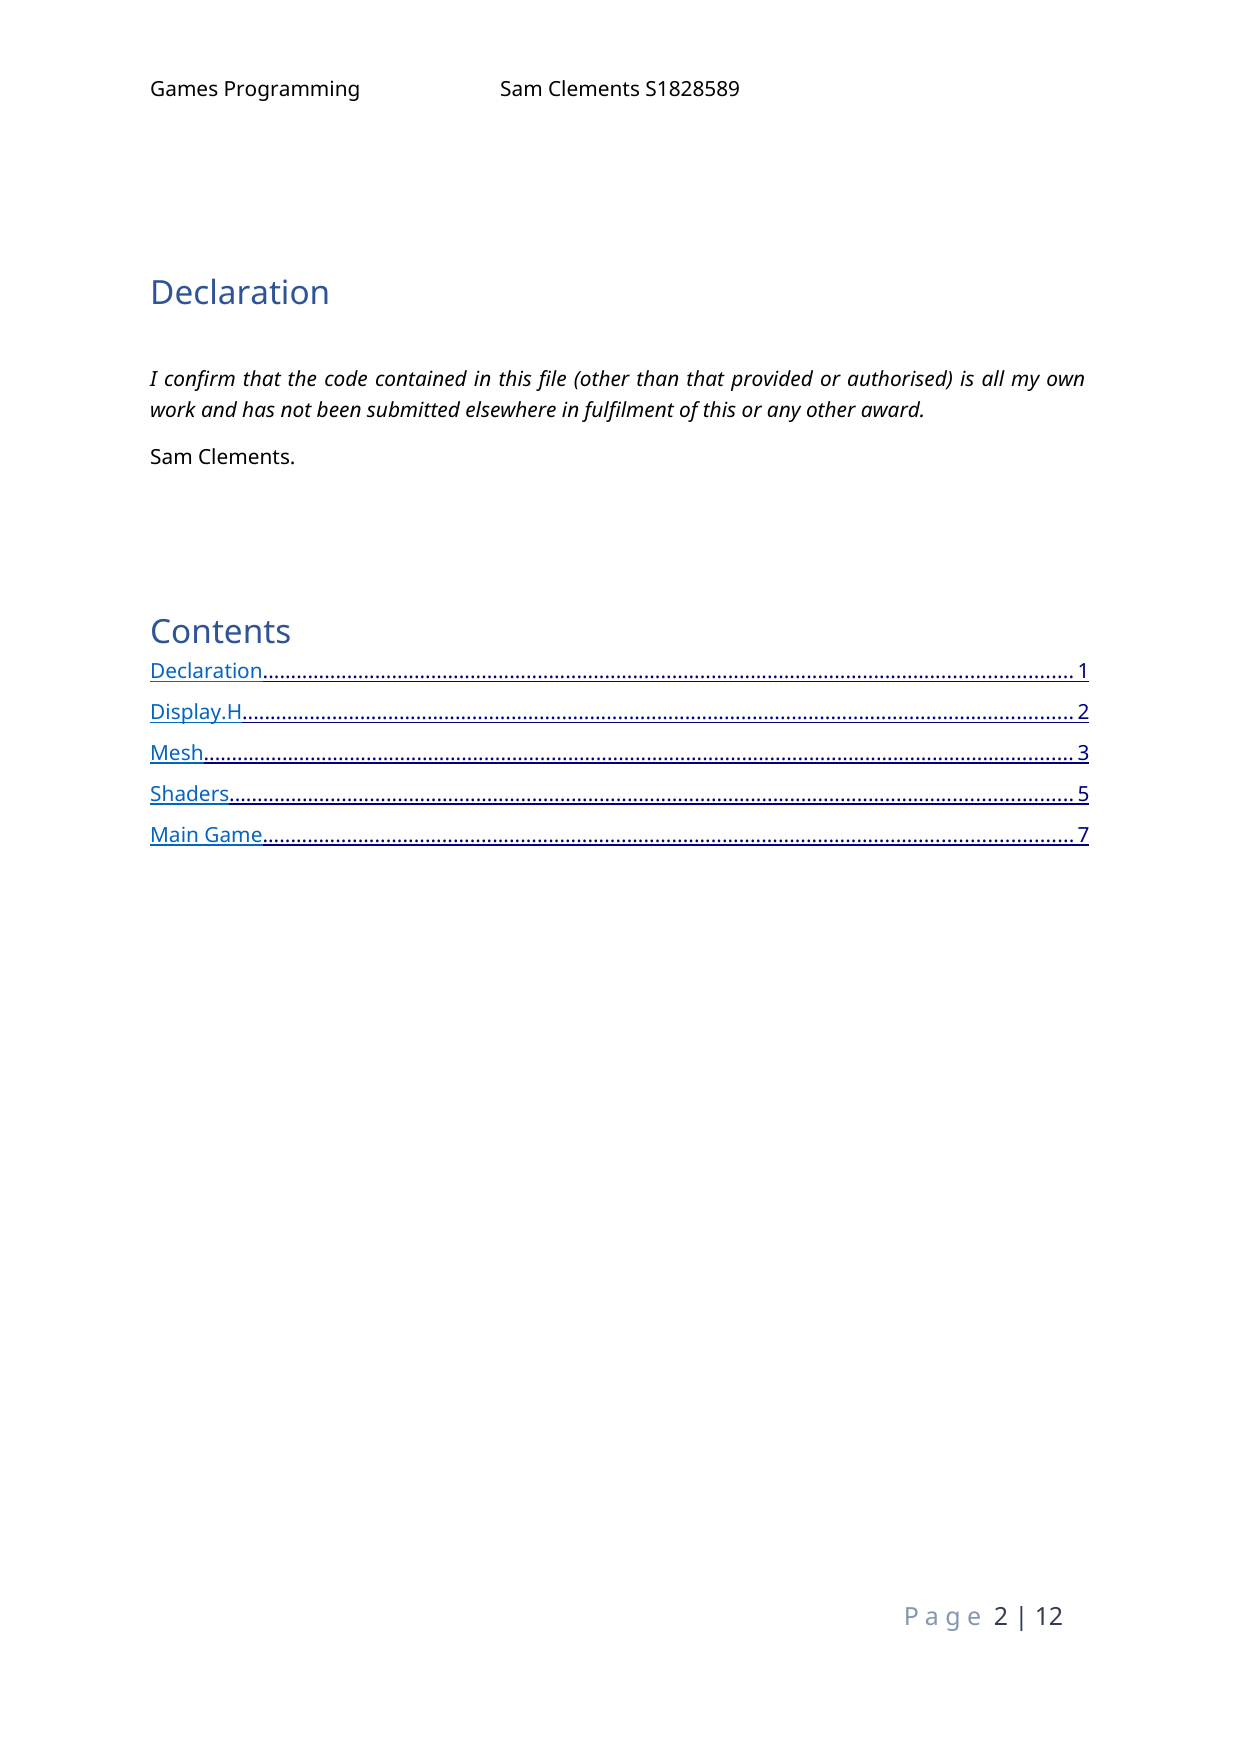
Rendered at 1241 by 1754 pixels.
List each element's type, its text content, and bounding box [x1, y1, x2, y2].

text Mesh 3 [150, 738, 1090, 767]
text Declaration 1 [150, 657, 1090, 685]
text I confirm that the code contained in this file (other than that provided or authorised) is all my own work and has not been submitted elsewhere in fulfilment of this or any other award. [150, 364, 1090, 423]
text Shaders 5 [150, 779, 1090, 808]
text Display.H 2 [150, 697, 1090, 726]
subtitle Contents [150, 608, 1090, 653]
text Main Game 7 [150, 820, 1090, 848]
text Sam Clements. [150, 442, 1090, 470]
subtitle Declaration [150, 269, 1090, 314]
